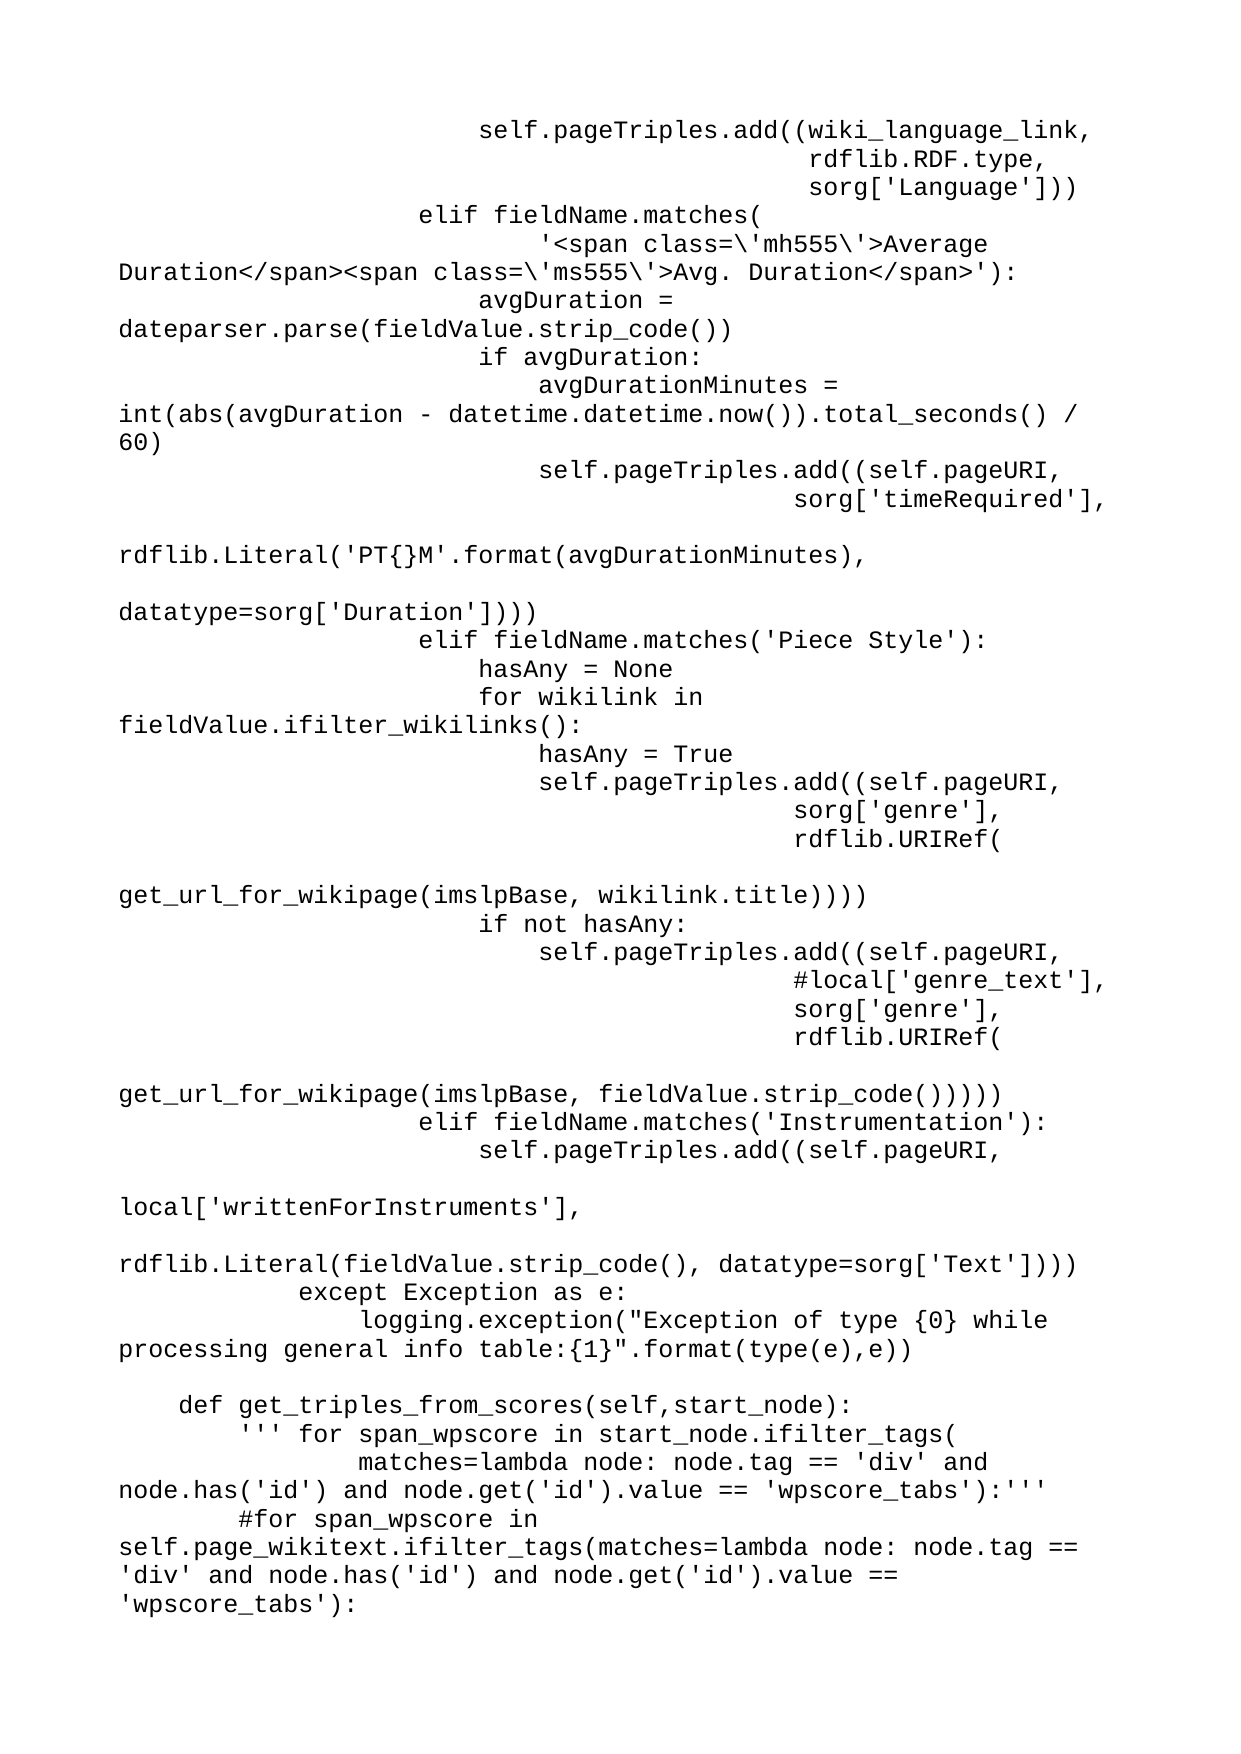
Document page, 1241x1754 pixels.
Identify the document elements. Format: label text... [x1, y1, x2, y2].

text '<span class=\'mh555\'>Average Duration</span><span class=\'ms555\'>Avg. Duration</span>'): [118, 231, 1122, 288]
text self.pageTriples.add((self.pageURI, [118, 458, 1122, 486]
text hasAny = None [118, 656, 1122, 685]
text self.pageTriples.add((self.pageURI, [118, 940, 1122, 968]
text self.pageTriples.add((self.pageURI, [118, 770, 1122, 798]
text for wikilink in fieldValue.ifilter_wikilinks(): [118, 685, 1122, 741]
text elif fieldName.matches( [118, 203, 1122, 231]
text sorg['timeRequired'], [118, 486, 1122, 515]
text avgDurationMinutes = int(abs(avgDuration - datetime.datetime.now()).total_seconds() / 60) [118, 373, 1122, 458]
text get_url_for_wikipage(imslpBase, fieldValue.strip_code())))) [118, 1053, 1122, 1110]
text elif fieldName.matches('Piece Style'): [118, 628, 1122, 656]
text if avgDuration: [118, 345, 1122, 373]
text datatype=sorg['Duration']))) [118, 571, 1122, 628]
text ''' for span_wpscore in start_node.ifilter_tags( [118, 1421, 1122, 1450]
text rdflib.RDF.type, [118, 146, 1122, 175]
text hasAny = True [118, 741, 1122, 770]
text rdflib.Literal(fieldValue.strip_code(), datatype=sorg['Text']))) [118, 1223, 1122, 1280]
text matches=lambda node: node.tag == 'div' and node.has('id') and node.get('id').value == 'wpscore_tabs'):''' [118, 1450, 1122, 1506]
text def get_triples_from_scores(self,start_node): [118, 1393, 1122, 1421]
text self.pageTriples.add((wiki_language_link, [118, 118, 1122, 146]
text sorg['Language'])) [118, 175, 1122, 203]
text rdflib.URIRef( [118, 826, 1122, 855]
text sorg['genre'], [118, 996, 1122, 1025]
text rdflib.Literal('PT{}M'.format(avgDurationMinutes), [118, 515, 1122, 571]
text except Exception as e: [118, 1280, 1122, 1308]
text avgDuration = dateparser.parse(fieldValue.strip_code()) [118, 288, 1122, 345]
text #local['genre_text'], [118, 968, 1122, 996]
text rdflib.URIRef( [118, 1025, 1122, 1053]
text #for span_wpscore in self.page_wikitext.ifilter_tags(matches=lambda node: node.tag == 'div' and node.has('id') and node.get('id').value == 'wpscore_tabs'): [118, 1506, 1122, 1620]
text sorg['genre'], [118, 798, 1122, 826]
text get_url_for_wikipage(imslpBase, wikilink.title)))) [118, 855, 1122, 911]
text self.pageTriples.add((self.pageURI, [118, 1138, 1122, 1166]
text local['writtenForInstruments'], [118, 1166, 1122, 1223]
text elif fieldName.matches('Instrumentation'): [118, 1110, 1122, 1138]
text logging.exception("Exception of type {0} while processing general info table:{1}".format(type(e),e)) [118, 1308, 1122, 1365]
text if not hasAny: [118, 911, 1122, 940]
